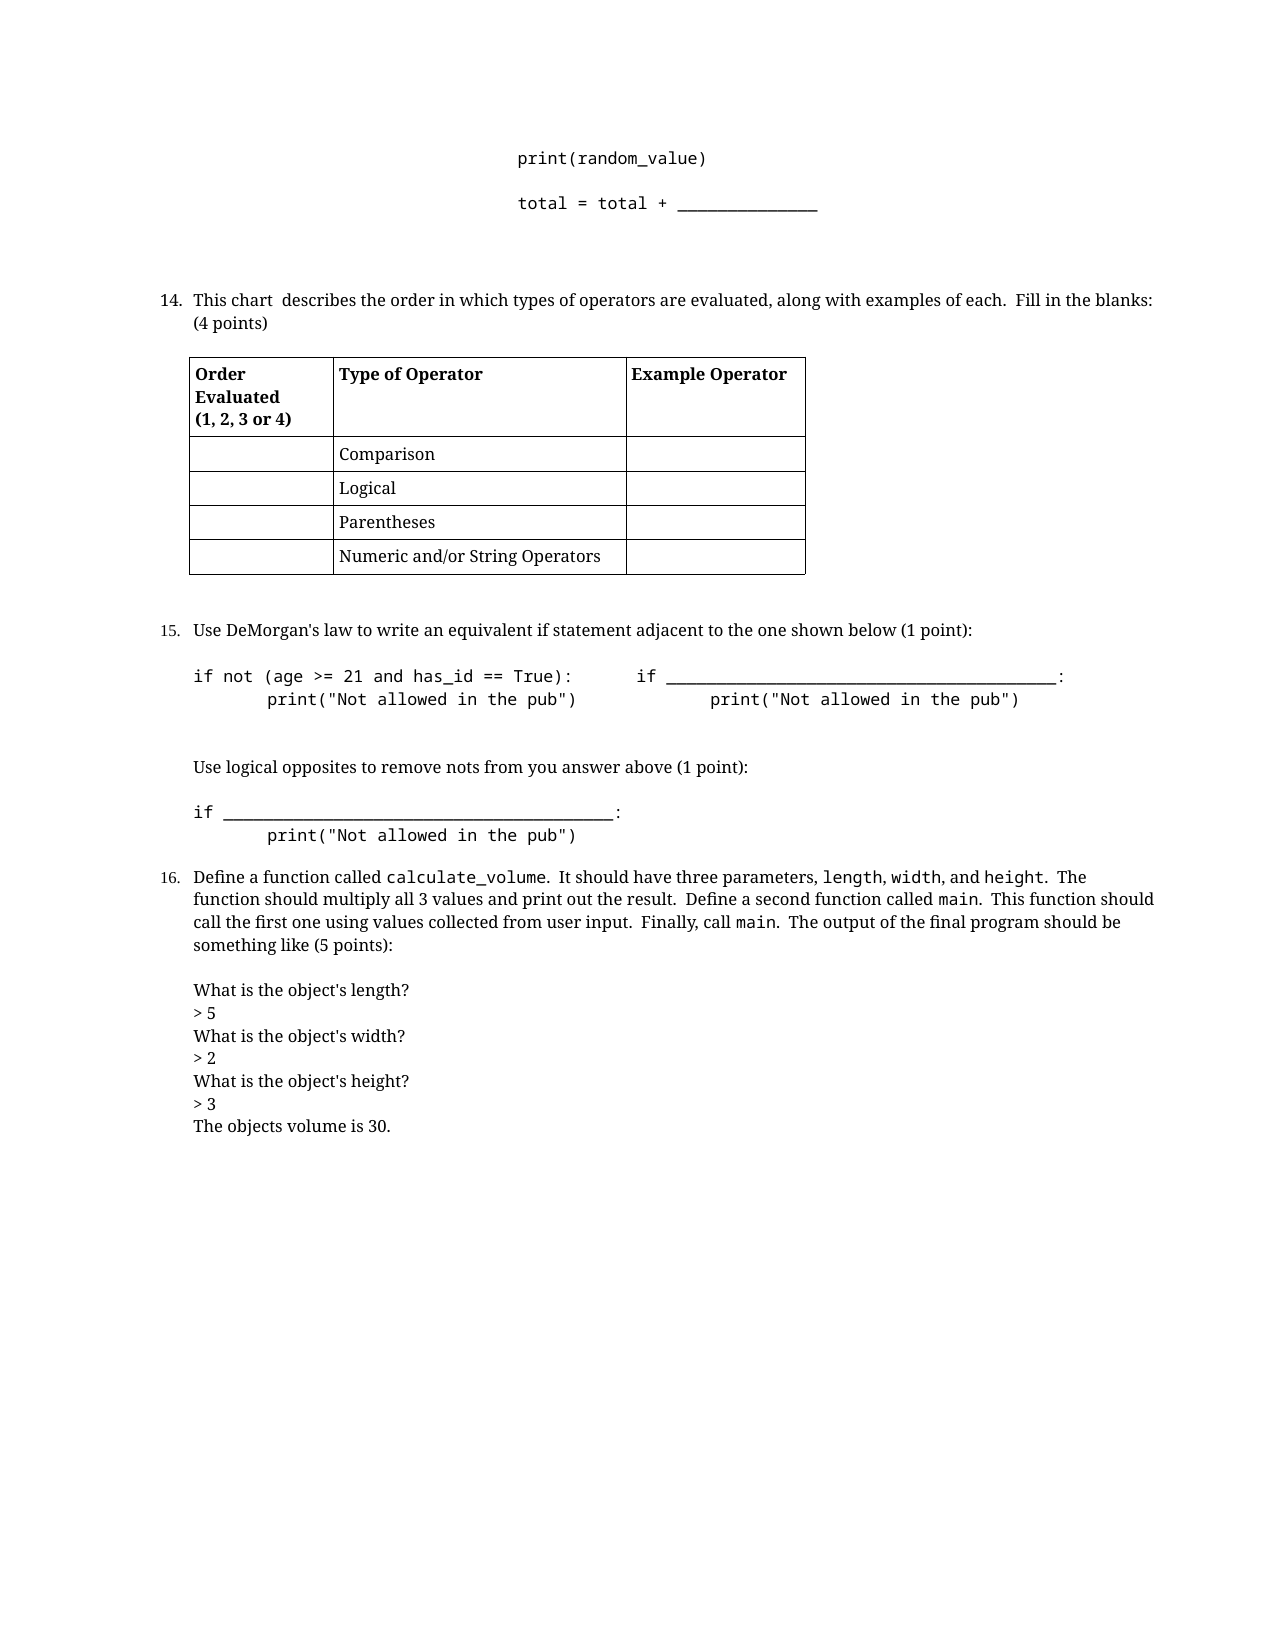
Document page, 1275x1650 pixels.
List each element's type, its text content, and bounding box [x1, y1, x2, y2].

table_cell Numeric and/or String Operators [334, 540, 626, 573]
table_cell [627, 472, 805, 505]
table_cell [190, 437, 333, 471]
table_header [330, 118, 471, 243]
table_header Type of Operator [334, 358, 626, 436]
list This chart describes the order in which types of operators are evaluated, along with examples of each. Fill in the blanks: (4 points) [156, 288, 1157, 357]
table_cell [190, 506, 333, 539]
table_cell [627, 506, 805, 539]
list Use logical opposites to remove nots from you answer above (1 point): if _______________________________________: print("Not allowed in the pub") [156, 732, 1157, 865]
table_cell [190, 472, 333, 505]
table_cell Logical [334, 472, 626, 505]
table_cell [627, 437, 805, 471]
table_header [192, 118, 329, 243]
table_cell [627, 540, 805, 573]
table_cell [190, 540, 333, 573]
table_header Example Operator [627, 358, 805, 436]
list > 2 What is the object's height? > 3 The objects volume is 30. [156, 1047, 1157, 1202]
list Define a function called calculate_volume. It should have three parameters, length, width, and height. The function should multiply all 3 values and print out the result. Define a second function called main. This function should call the first one using values collected from user input. Finally, call main. The output of the final program should be something like (5 points): What is the object's length? > 5 What is the object's width? [156, 865, 1157, 1047]
table_header Order Evaluated (1, 2, 3 or 4) [190, 358, 333, 436]
table_cell Comparison [334, 437, 626, 471]
table_cell Parentheses [334, 506, 626, 539]
table_header print(random_value) total = total + ______________ [471, 118, 1158, 243]
list Use DeMorgan's law to write an equivalent if statement adjacent to the one shown below (1 point): if not (age >= 21 and has_id == True): if _______________________________________: print("Not allowed in the pub") print("Not allowed in the pub") [156, 619, 1157, 710]
